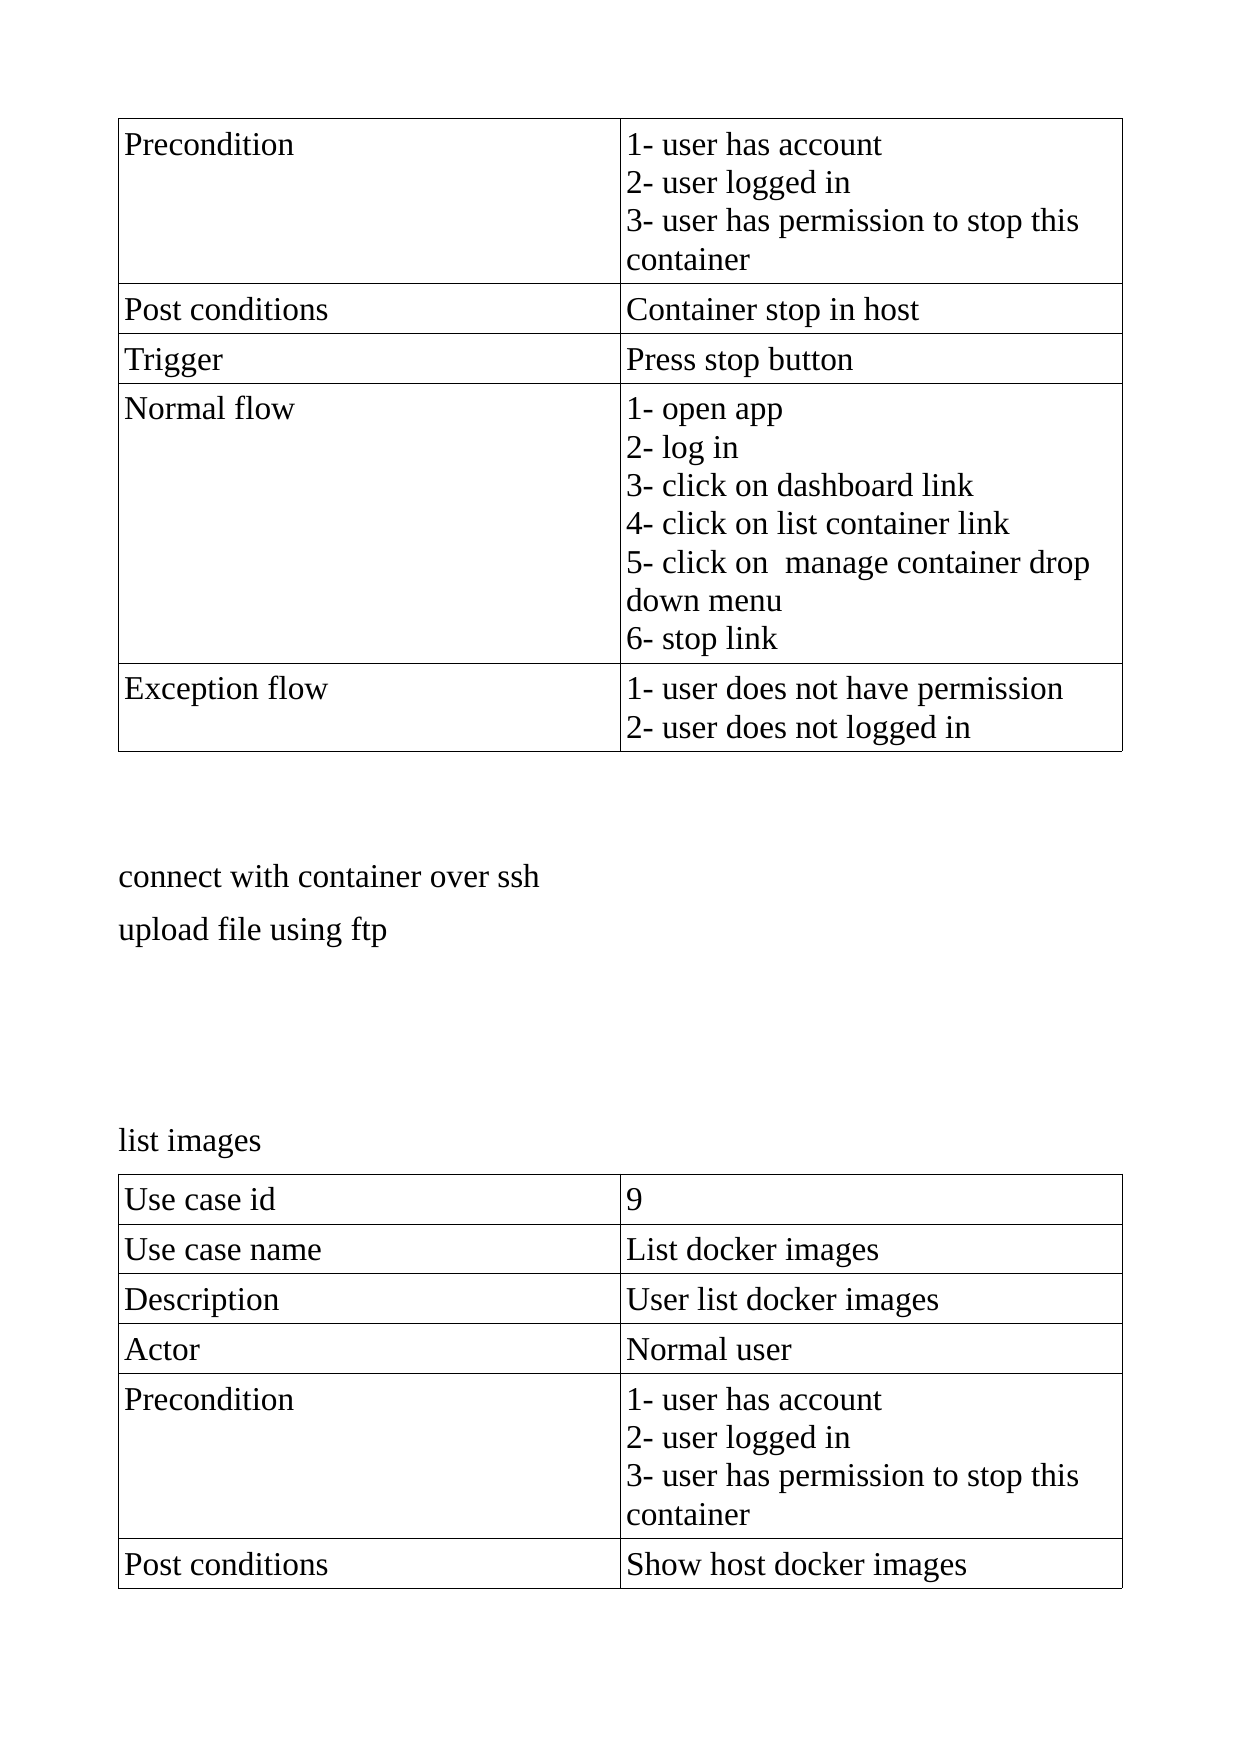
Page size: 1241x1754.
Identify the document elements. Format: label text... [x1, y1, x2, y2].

table_cell Normal user [621, 1324, 1122, 1373]
table_cell Press stop button [621, 334, 1122, 383]
text connect with container over ssh [118, 857, 1122, 895]
table_cell List docker images [621, 1225, 1122, 1273]
table_header 9 [621, 1175, 1122, 1223]
table_cell Precondition [119, 119, 620, 283]
text list images [118, 1121, 1122, 1159]
table_cell Container stop in host [621, 284, 1122, 333]
table_header Use case id [119, 1175, 620, 1223]
table_cell 1- user does not have permission 2- user does not logged in [621, 664, 1122, 751]
table_cell Description [119, 1274, 620, 1323]
table_cell Normal flow [119, 384, 620, 663]
table_cell 1- user has account 2- user logged in 3- user has permission to stop this container [621, 1374, 1122, 1538]
table_cell 1- open app 2- log in 3- click on dashboard link 4- click on list container link 5- click on manage container drop down menu 6- stop link [621, 384, 1122, 663]
table_cell Actor [119, 1324, 620, 1373]
text upload file using ftp [118, 909, 1122, 948]
table_cell User list docker images [621, 1274, 1122, 1323]
table_cell Post conditions [119, 284, 620, 333]
table_cell Precondition [119, 1374, 620, 1538]
table_cell 1- user has account 2- user logged in 3- user has permission to stop this container [621, 119, 1122, 283]
table_cell Use case name [119, 1225, 620, 1273]
table_cell Trigger [119, 334, 620, 383]
table_cell Show host docker images [621, 1539, 1122, 1588]
table_cell Exception flow [119, 664, 620, 751]
table_cell Post conditions [119, 1539, 620, 1588]
